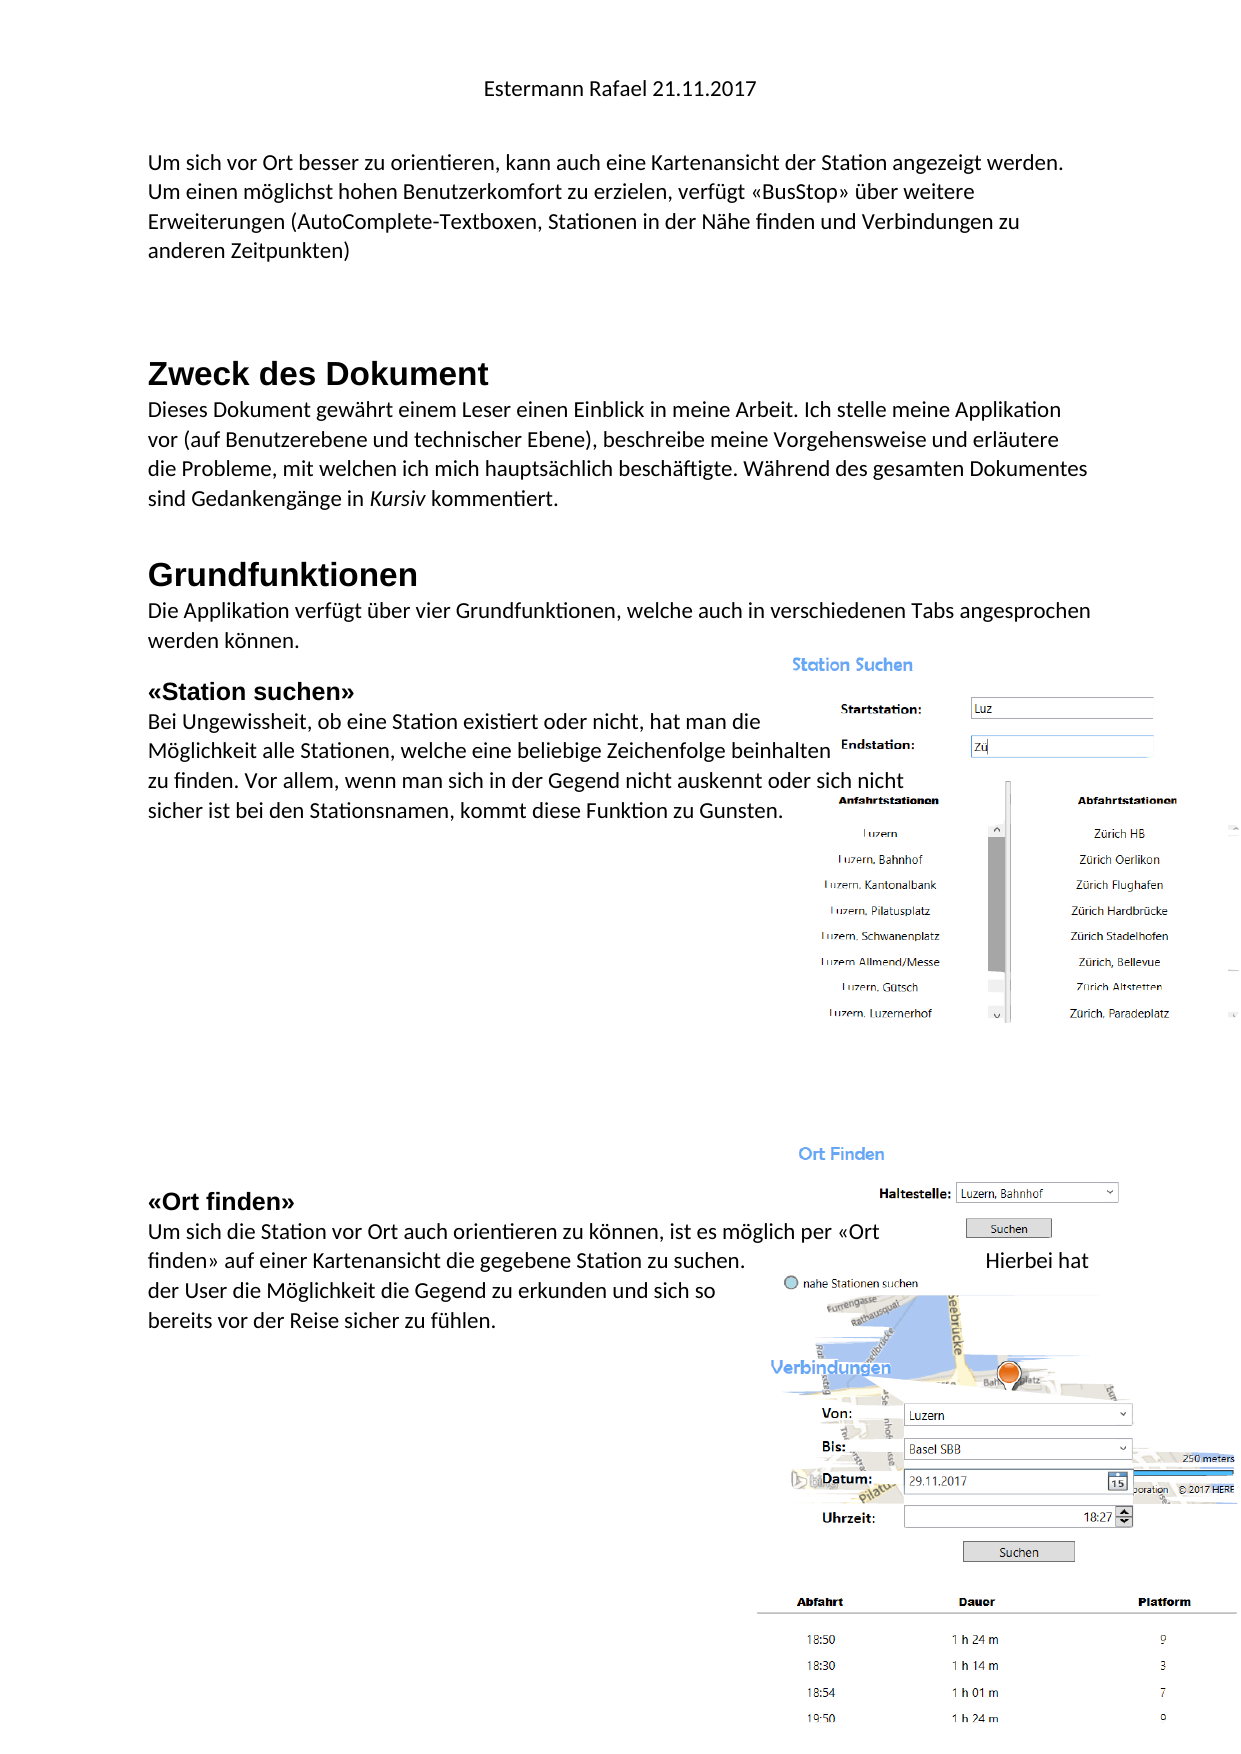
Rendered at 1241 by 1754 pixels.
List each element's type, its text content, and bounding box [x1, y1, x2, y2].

text Um sich die Station vor Ort auch orientieren zu können, ist es möglich per «Ort finden» auf einer Kartenansicht die gegebene Station zu suchen. Hierbei hat der User die Möglichkeit die Gegend zu erkunden und sich so bereits vor der Reise sicher zu fühlen. [796, 1217, 1093, 1293]
subtitle Zweck des Dokument [148, 354, 1093, 393]
text Dieses Dokument gewährt einem Leser einen Einblick in meine Arbeit. Ich stelle meine Applikation vor (auf Benutzerebene und technischer Ebene), beschreibe meine Vorgehensweise und erläutere die Probleme, mit welchen ich mich hauptsächlich beschäftigte. Während des gesamten Dokumentes sind Gedankengänge in Kursiv kommentiert. [148, 395, 1093, 512]
text Die Applikation verfügt über vier Grundfunktionen, welche auch in verschiedenen Tabs angesprochen werden können. [148, 596, 1093, 654]
subtitle «Station suchen» [148, 676, 969, 705]
text Bei Ungewissheit, ob eine Station existiert oder nicht, hat man die Möglichkeit alle Stationen, welche eine beliebige Zeichenfolge beinhalten zu finden. Vor allem, wenn man sich in der Gegend nicht auskennt oder sich nicht sicher ist bei den Stationsnamen, kommt diese Funktion zu Gunsten. [148, 707, 1003, 824]
text Um sich die Station vor Ort auch orientieren zu können, ist es möglich per «Ort finden» auf einer Kartenansicht die gegebene Station zu suchen. Hierbei hat der User die Möglichkeit die Gegend zu erkunden und sich so bereits vor der Reise sicher zu fühlen. [148, 1217, 965, 1334]
text Um sich vor Ort besser zu orientieren, kann auch eine Kartenansicht der Station angezeigt werden. Um einen möglichst hohen Benutzerkomfort zu erzielen, verfügt «BusStop» über weitere Erweiterungen (AutoComplete-Textboxen, Stationen in der Nähe finden und Verbindungen zu anderen Zeitpunkten) [148, 148, 1093, 265]
text Um sich die Station vor Ort auch orientieren zu können, ist es möglich per «Ort finden» auf einer Kartenansicht die gegebene Station zu suchen. Hierbei hat der User die Möglichkeit die Gegend zu erkunden und sich so bereits vor der Reise sicher zu fühlen. [958, 1296, 1093, 1334]
subtitle [980, 676, 1093, 688]
subtitle «Ort finden» [148, 1187, 963, 1215]
subtitle Grundfunktionen [148, 556, 1093, 594]
